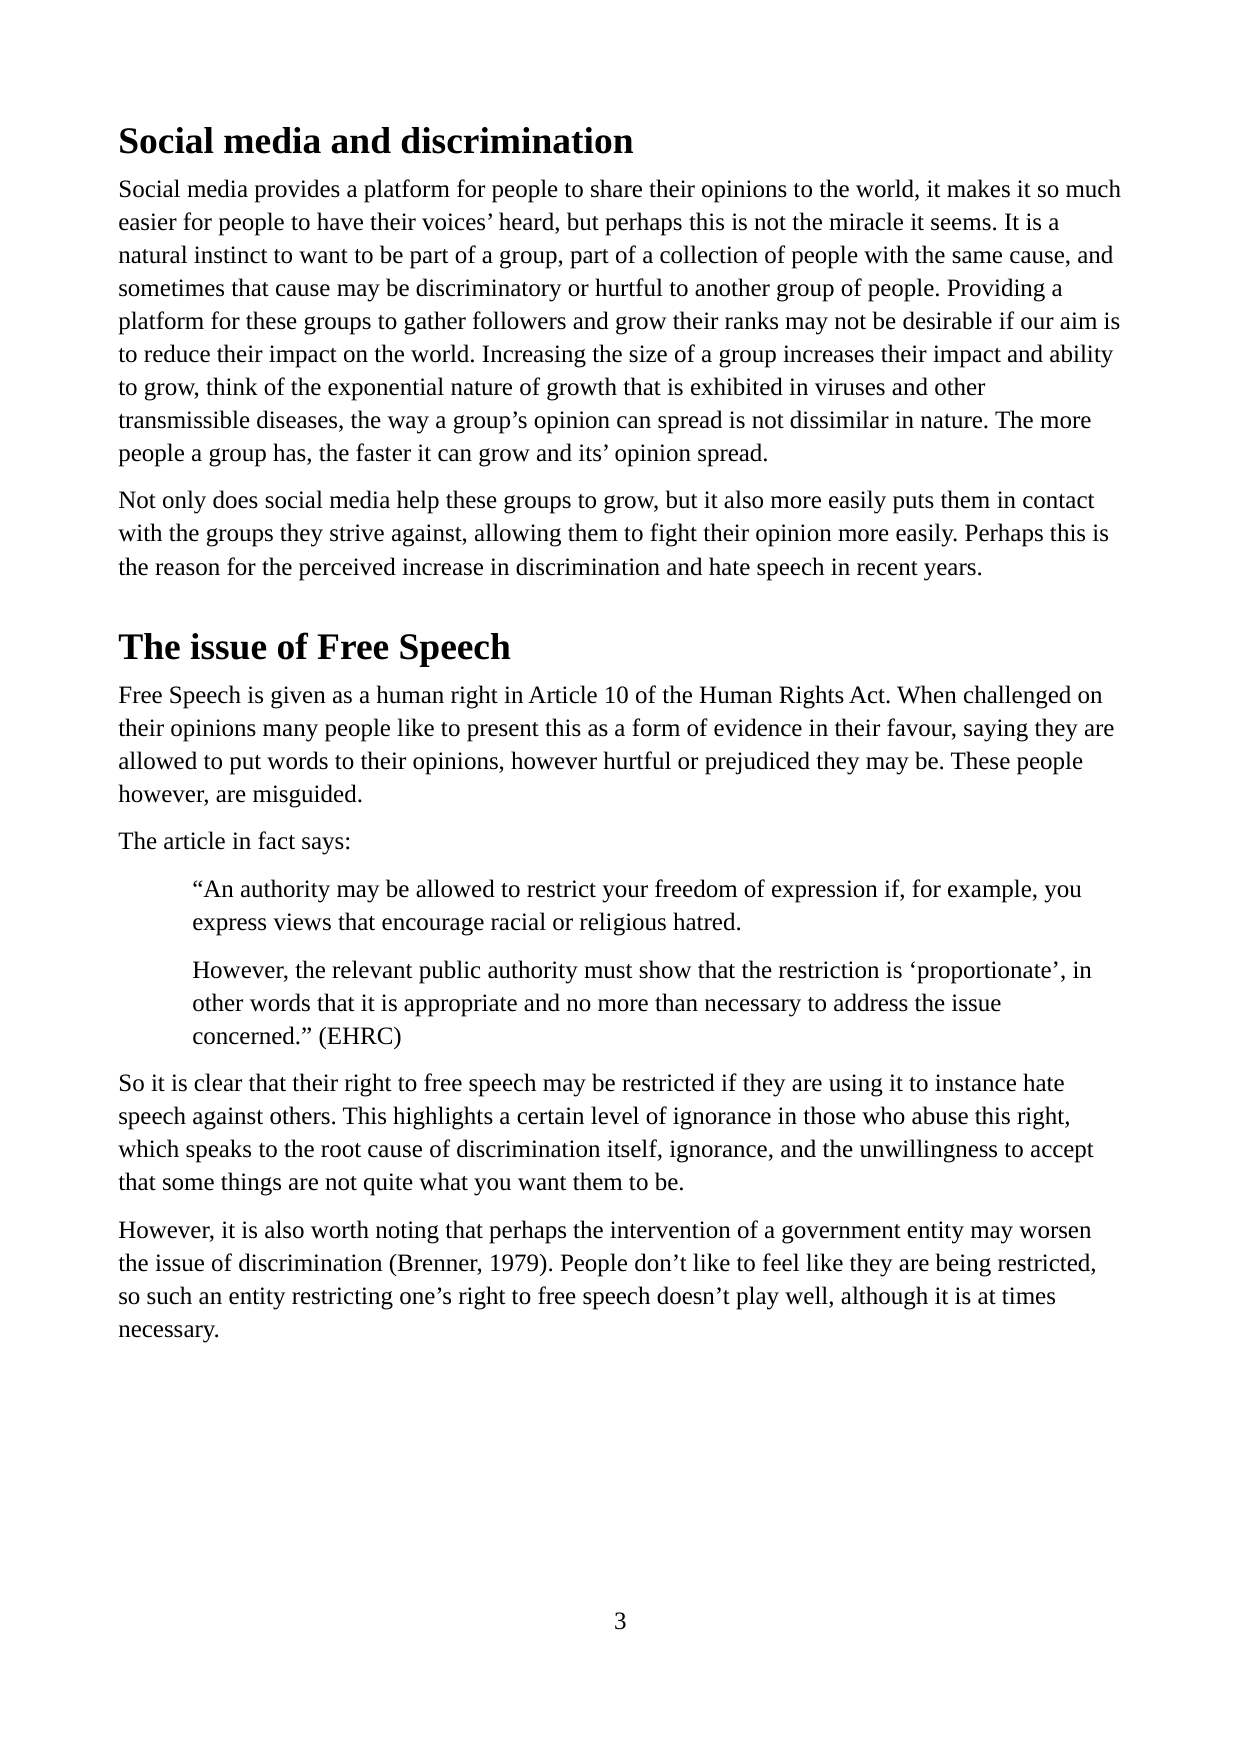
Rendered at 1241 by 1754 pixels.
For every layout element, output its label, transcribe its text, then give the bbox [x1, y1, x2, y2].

text However, the relevant public authority must show that the restriction is ‘proportionate’, in other words that it is appropriate and no more than necessary to address the issue concerned.” (EHRC) [118, 955, 1122, 1049]
text Free Speech is given as a human right in Article 10 of the Human Rights Act. When challenged on their opinions many people like to present this as a form of evidence in their favour, saying they are allowed to put words to their opinions, however hurtful or prejudiced they may be. These people however, are misguided. [118, 680, 1122, 808]
subtitle Social media and discrimination [118, 118, 1122, 161]
text However, it is also worth noting that perhaps the intervention of a government entity may worsen the issue of discrimination (Brenner, 1979). People don’t like to feel like they are being restricted, so such an entity restricting one’s right to free speech doesn’t play well, although it is at times necessary. [118, 1215, 1122, 1343]
subtitle The issue of Free Speech [118, 624, 1122, 667]
text Not only does social media help these groups to grow, but it also more easily puts them in contact with the groups they strive against, allowing them to fight their opinion more easily. Perhaps this is the reason for the perceived increase in discrimination and hate speech in recent years. [118, 486, 1122, 580]
text “An authority may be allowed to restrict your freedom of expression if, for example, you express views that encourage racial or religious hatred. [118, 874, 1122, 936]
text So it is clear that their right to free speech may be restricted if they are using it to instance hate speech against others. This highlights a certain level of ignorance in those who abuse this right, which speaks to the root cause of discrimination itself, ignorance, and the unwillingness to accept that some things are not quite what you want them to be. [118, 1068, 1122, 1196]
text Social media provides a platform for people to share their opinions to the world, it makes it so much easier for people to have their voices’ heard, but perhaps this is not the miracle it seems. It is a natural instinct to want to be part of a group, part of a collection of people with the same cause, and sometimes that cause may be discriminatory or hurtful to another group of people. Providing a platform for these groups to gather followers and grow their ranks may not be desirable if our aim is to reduce their impact on the world. Increasing the size of a group increases their impact and ability to grow, think of the exponential nature of growth that is exhibited in viruses and other transmissible diseases, the way a group’s opinion can spread is not dissimilar in nature. The more people a group has, the faster it can grow and its’ opinion spread. [118, 174, 1122, 467]
text The article in fact says: [118, 826, 1122, 855]
